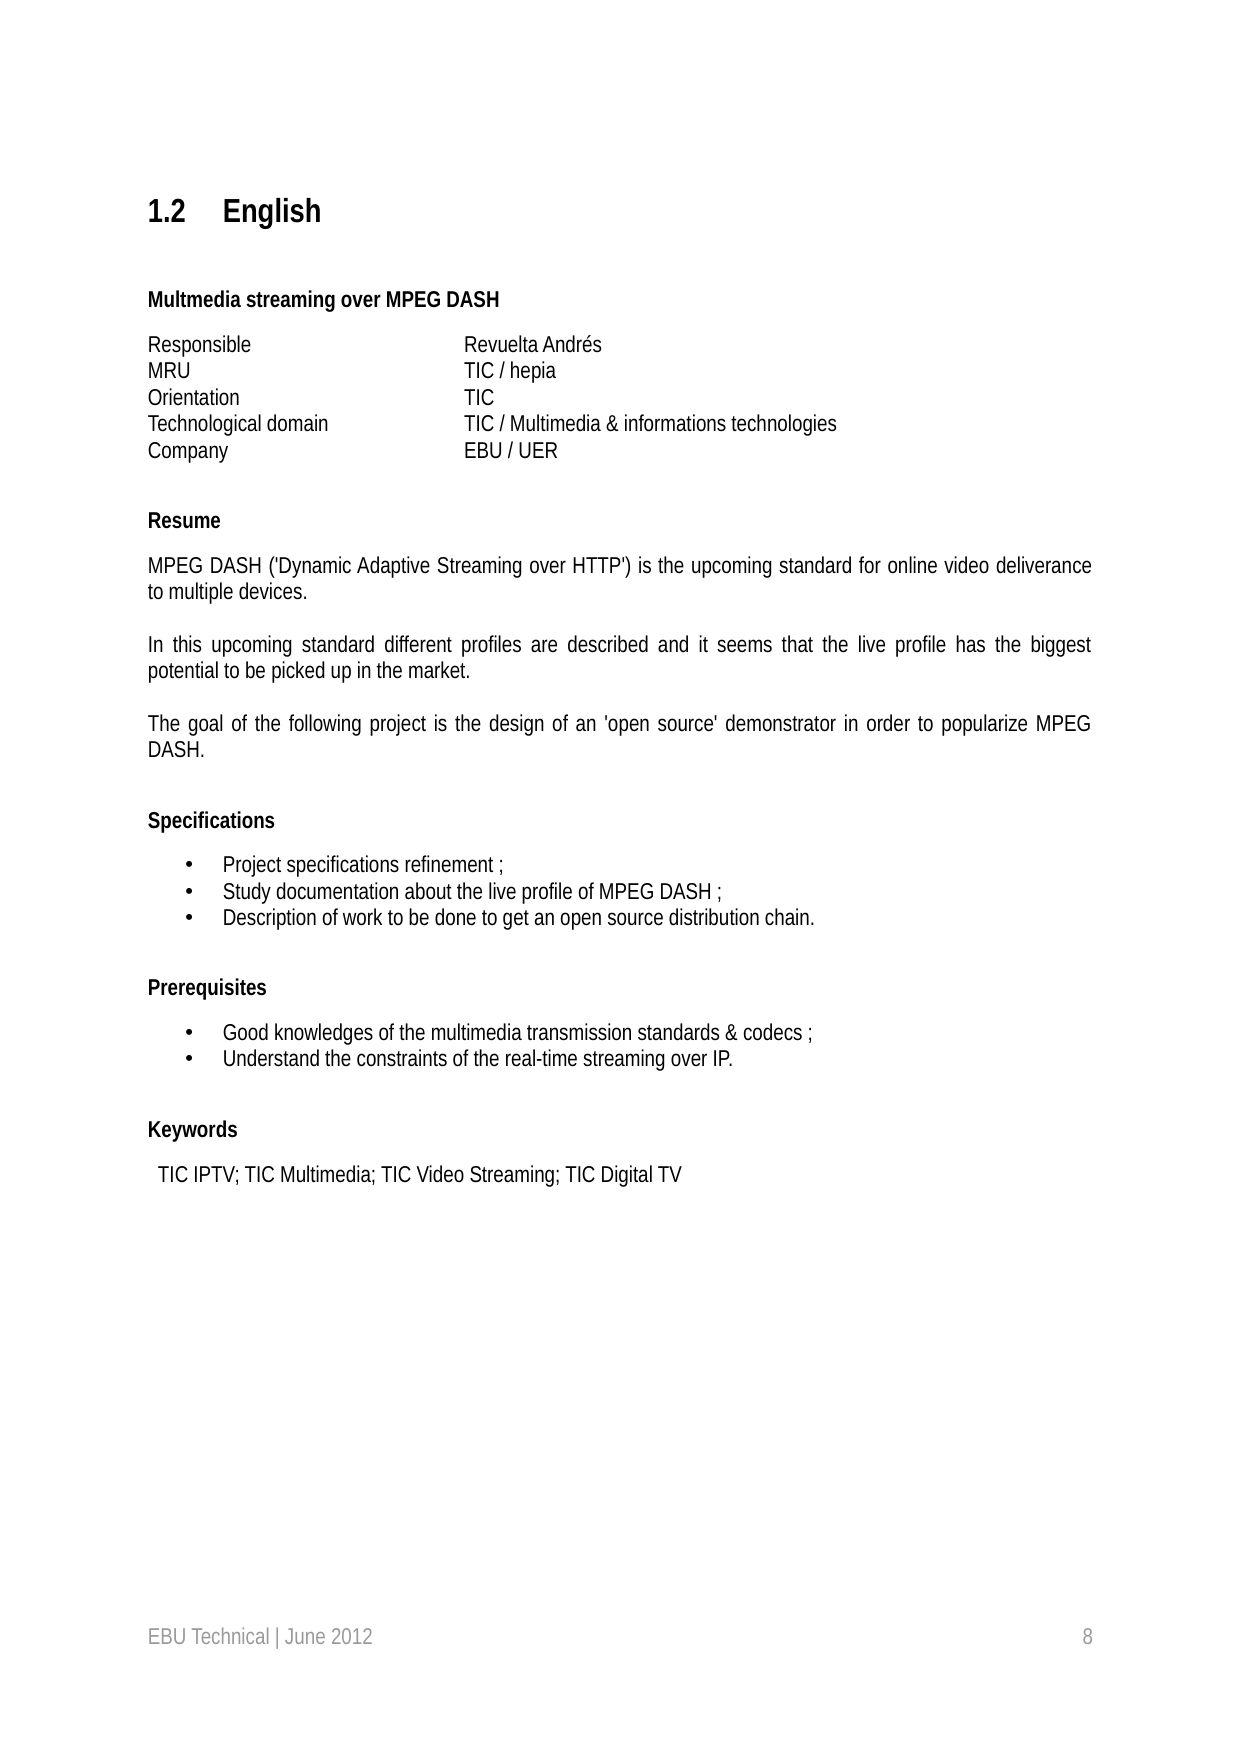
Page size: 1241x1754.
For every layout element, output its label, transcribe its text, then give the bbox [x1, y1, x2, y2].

text Orientation TIC [148, 384, 1093, 410]
text Multmedia streaming over MPEG DASH [148, 286, 1093, 313]
text MPEG DASH ('Dynamic Adaptive Streaming over HTTP') is the upcoming standard for online video deliverance to multiple devices. [148, 552, 1093, 604]
text In this upcoming standard different profiles are described and it seems that the live profile has the biggest potential to be picked up in the market. [148, 631, 1093, 683]
list Description of work to be done to get an open source distribution chain. [185, 904, 1093, 930]
text TIC IPTV; TIC Multimedia; TIC Video Streaming; TIC Digital TV [148, 1161, 1093, 1187]
text Keywords [148, 1116, 1093, 1142]
text Company EBU / UER [148, 437, 1093, 463]
list Understand the constraints of the real-time streaming over IP. [185, 1045, 1093, 1072]
text Resume [148, 507, 1093, 533]
text Responsible Revuelta Andrés [148, 331, 1093, 357]
text MRU TIC / hepia [148, 357, 1093, 384]
list Study documentation about the live profile of MPEG DASH ; [185, 878, 1093, 904]
text The goal of the following project is the design of an 'open source' demonstrator in order to popularize MPEG DASH. [148, 710, 1093, 762]
text Specifications [148, 807, 1093, 833]
subtitle English [148, 192, 1093, 230]
text Prerequisites [148, 974, 1093, 1001]
list Project specifications refinement ; [185, 851, 1093, 878]
list Good knowledges of the multimedia transmission standards & codecs ; [185, 1019, 1093, 1045]
text Technological domain TIC / Multimedia & informations technologies [148, 410, 1093, 437]
